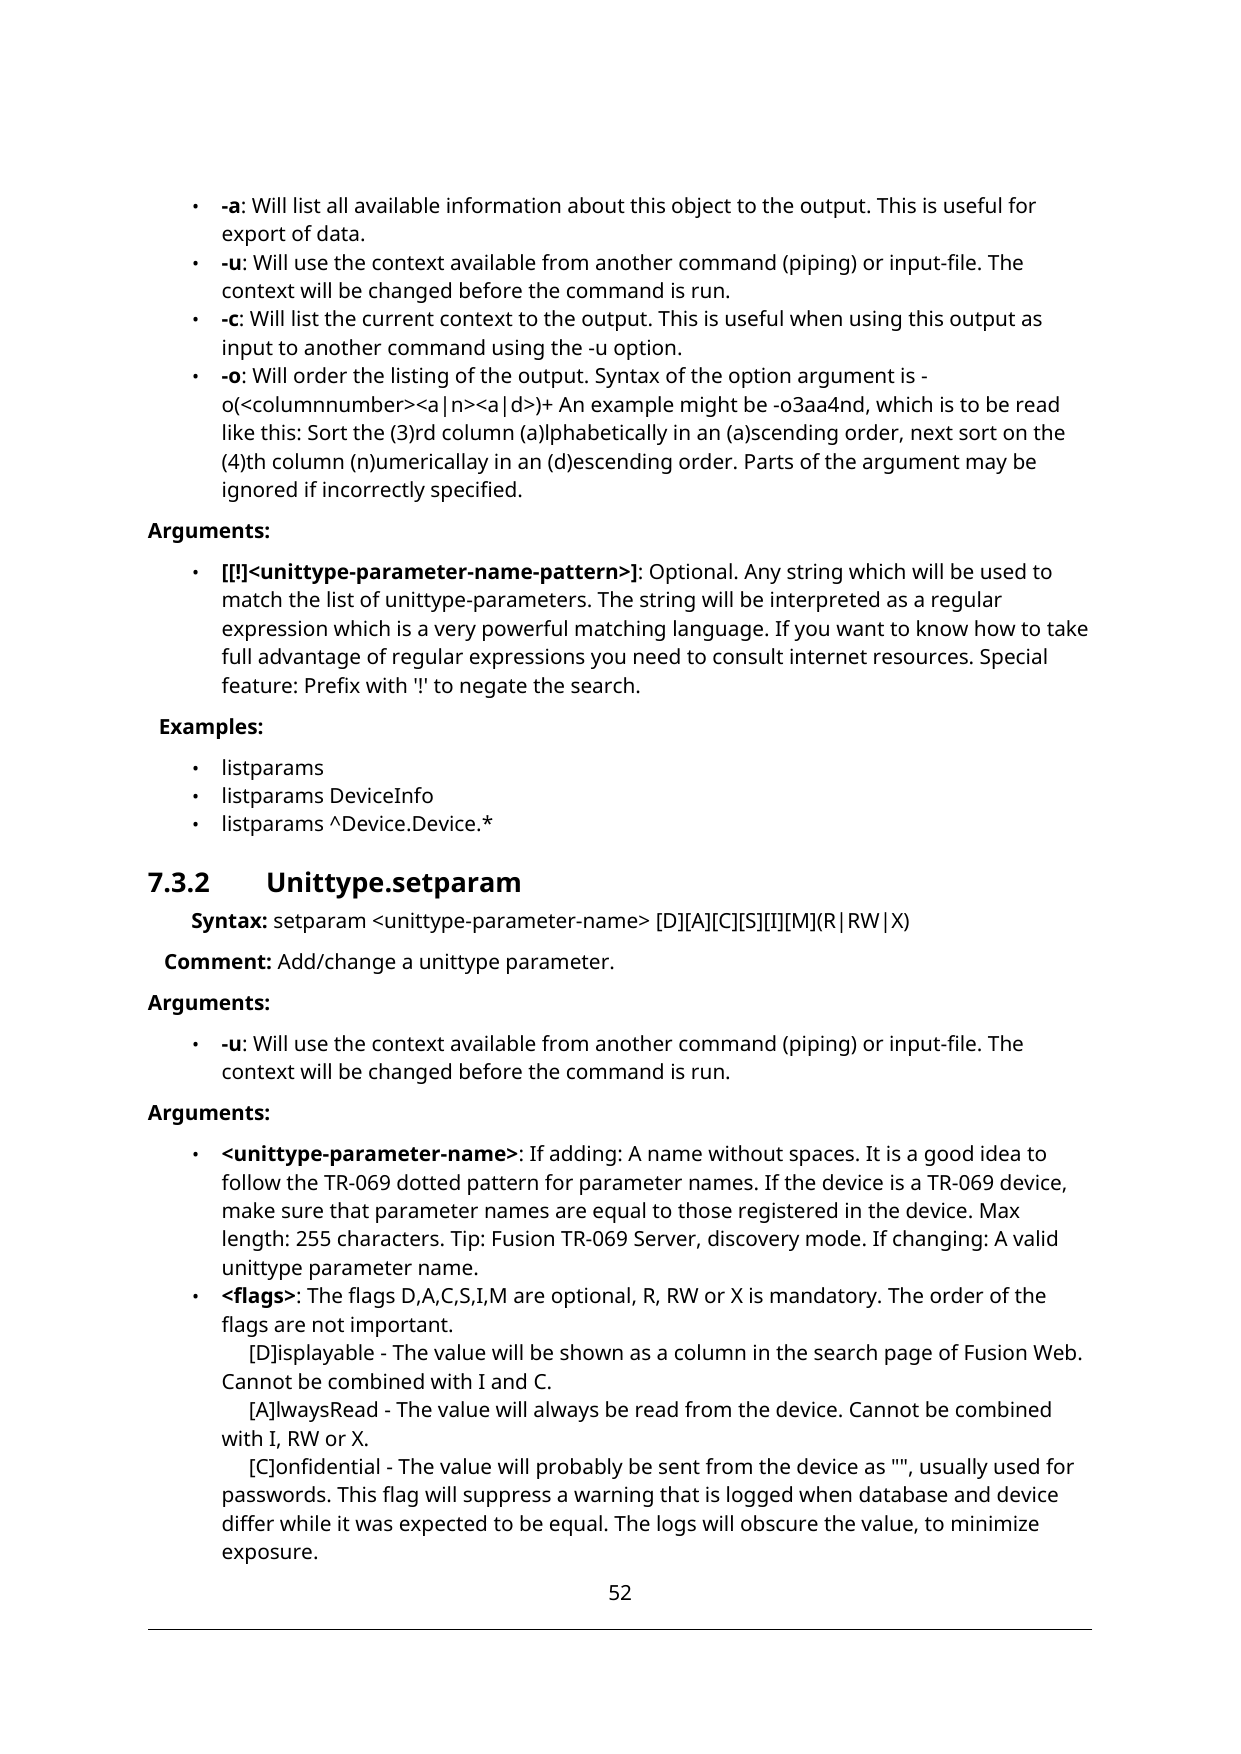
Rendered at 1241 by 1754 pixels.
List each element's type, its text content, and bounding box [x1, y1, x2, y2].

text Arguments: [148, 516, 1092, 544]
text Syntax: setparam <unittype-parameter-name> [D][A][C][S][I][M](R|RW|X) [148, 906, 1092, 934]
text Arguments: [148, 988, 1092, 1016]
text Comment: Add/change a unittype parameter. [148, 947, 1092, 976]
list listparams DeviceInfo [192, 781, 1092, 809]
list <unittype-parameter-name>: If adding: A name without spaces. It is a good idea to follow the TR-069 dotted pattern for parameter names. If the device is a TR-069 device, make sure that parameter names are equal to those registered in the device. Max length: 255 characters. Tip: Fusion TR-069 Server, discovery mode. If changing: A valid unittype parameter name. [192, 1139, 1092, 1281]
subtitle Unittype.setparam [148, 863, 1092, 900]
list listparams ^Device.Device.* [192, 809, 1092, 838]
list <flags>: The flags D,A,C,S,I,M are optional, R, RW or X is mandatory. The order of the flags are not important. [D]isplayable - The value will be shown as a column in the search page of Fusion Web. Cannot be combined with I and C. [A]lwaysRead - The value will always be read from the device. Cannot be combined with I, RW or X. [C]onfidential - The value will probably be sent from the device as "", usually used for passwords. This flag will suppress a warning that is logged when database and device differ while it was expected to be equal. The logs will obscure the value, to minimize exposure. [192, 1281, 1092, 1566]
list -u: Will use the context available from another command (piping) or input-file. The context will be changed before the command is run. [192, 1029, 1092, 1086]
list -o: Will order the listing of the output. Syntax of the option argument is -o(<columnnumber><a|n><a|d>)+ An example might be -o3aa4nd, which is to be read like this: Sort the (3)rd column (a)lphabetically in an (a)scending order, next sort on the (4)th column (n)umericallay in an (d)escending order. Parts of the argument may be ignored if incorrectly specified. [192, 361, 1092, 504]
list listparams [192, 753, 1092, 781]
list -a: Will list all available information about this object to the output. This is useful for export of data. [192, 191, 1092, 248]
text Arguments: [148, 1098, 1092, 1127]
list [[!]<unittype-parameter-name-pattern>]: Optional. Any string which will be used to match the list of unittype-parameters. The string will be interpreted as a regular expression which is a very powerful matching language. If you want to know how to take full advantage of regular expressions you need to consult internet resources. Special feature: Prefix with '!' to negate the search. [192, 557, 1092, 699]
list -c: Will list the current context to the output. This is useful when using this output as input to another command using the -u option. [192, 304, 1092, 361]
list -u: Will use the context available from another command (piping) or input-file. The context will be changed before the command is run. [192, 248, 1092, 304]
text Examples: [148, 712, 1092, 740]
